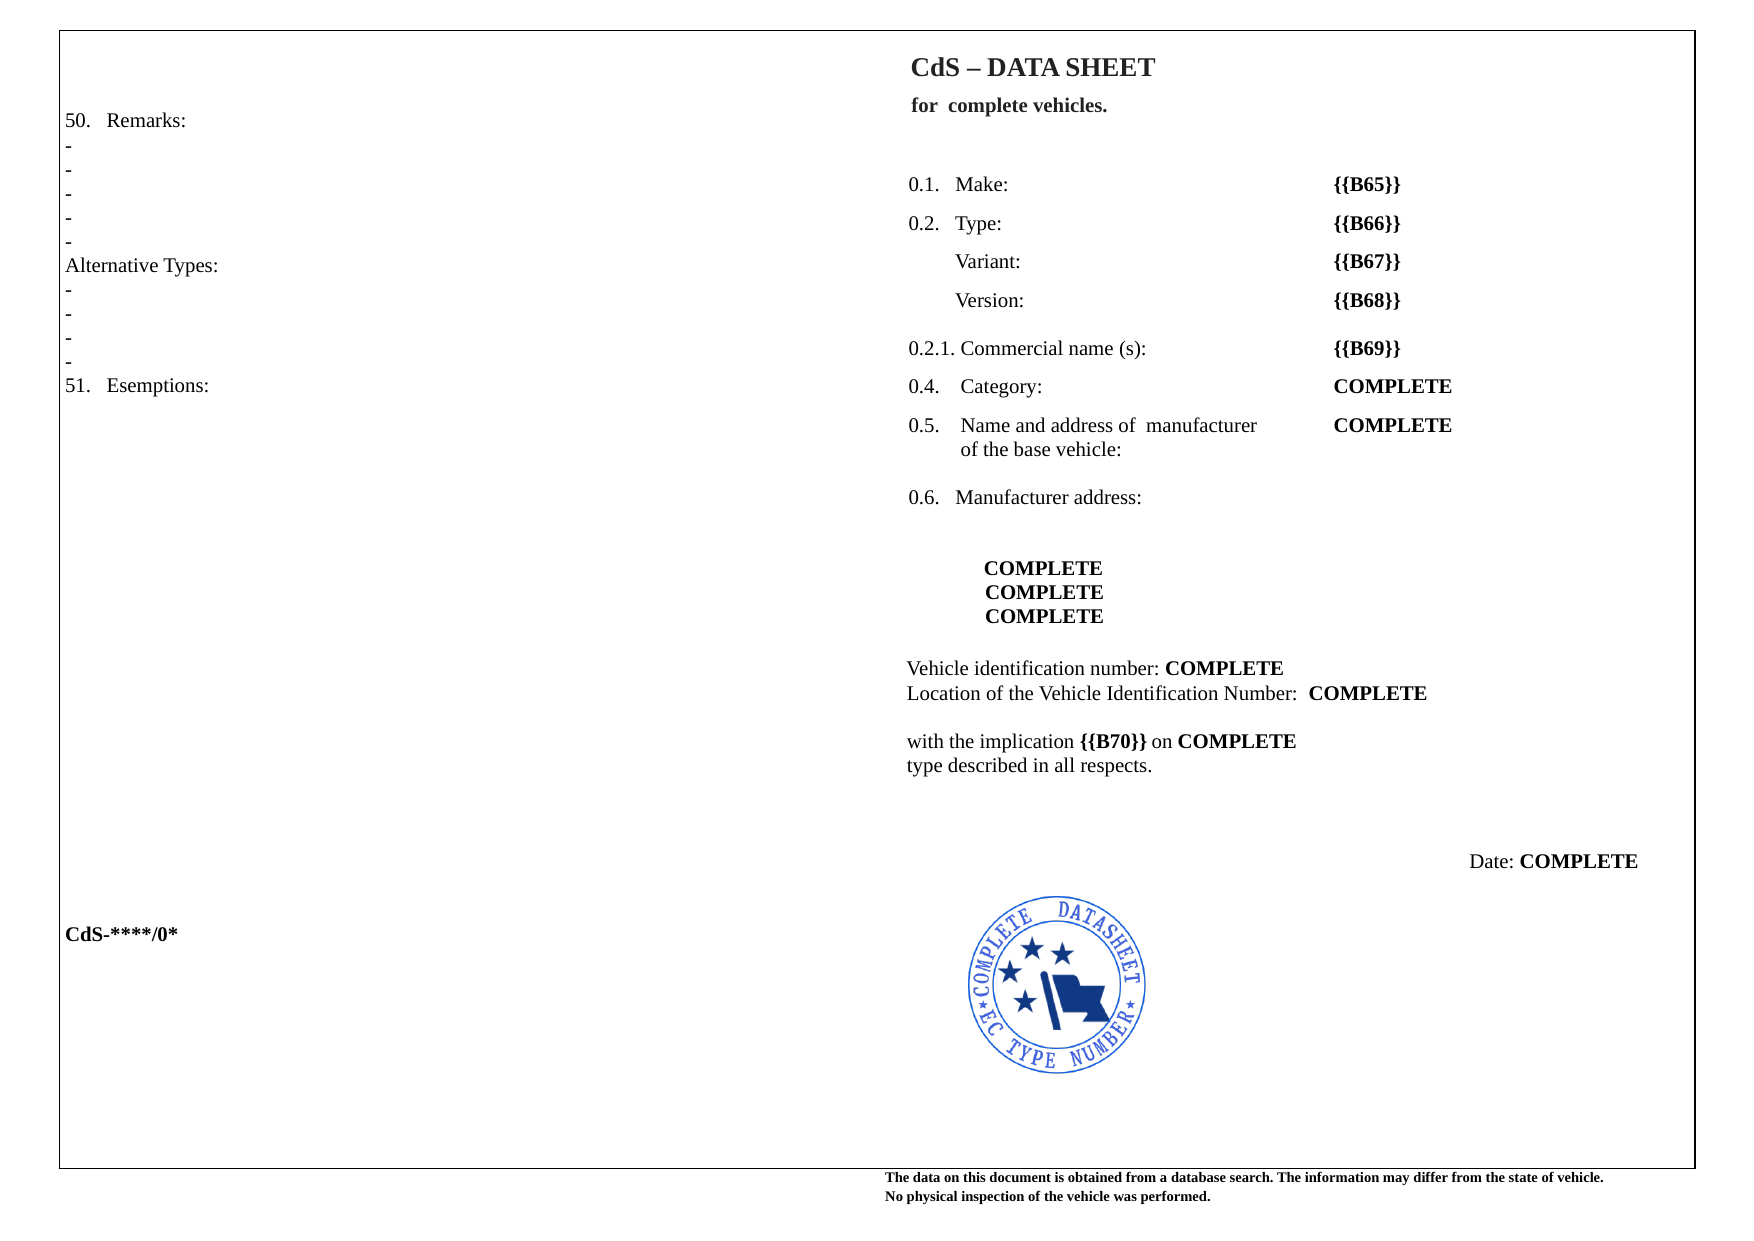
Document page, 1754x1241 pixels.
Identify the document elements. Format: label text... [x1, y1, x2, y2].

picture [947, 875, 1166, 1094]
table_header CdS – DATA SHEET for complete vehicles. COMPLETE COMPLETE COMPLETE Vehicle identification number: COMPLETE Location of the Vehicle Identification Number: COMPLETE with the implication {{B70}} on COMPLETE type described in all respects. Date: COMPLETE [885, 31, 1694, 1168]
table_header {{B65}} {{B66}} {{B67}} {{B68}} {{B69}} COMPLETE COMPLETE [1328, 119, 1690, 556]
table_header 50. Remarks: - - - - - Alternative Types: - - - - 51. Esemptions: CdS-****/0* [60, 31, 885, 1168]
text No physical inspection of the vehicle was performed. [59, 1188, 1695, 1205]
text The data on this document is obtained from a database search. The information may differ from the state of vehicle. [59, 1169, 1695, 1186]
table_header 0.1. Make: 0.2. Type: Variant: Version: 0.2.1. Commercial name (s): 0.4. Category: 0.5. Name and address of manufacturer of the base vehicle: 0.6. Manufacturer address: [903, 119, 1327, 556]
